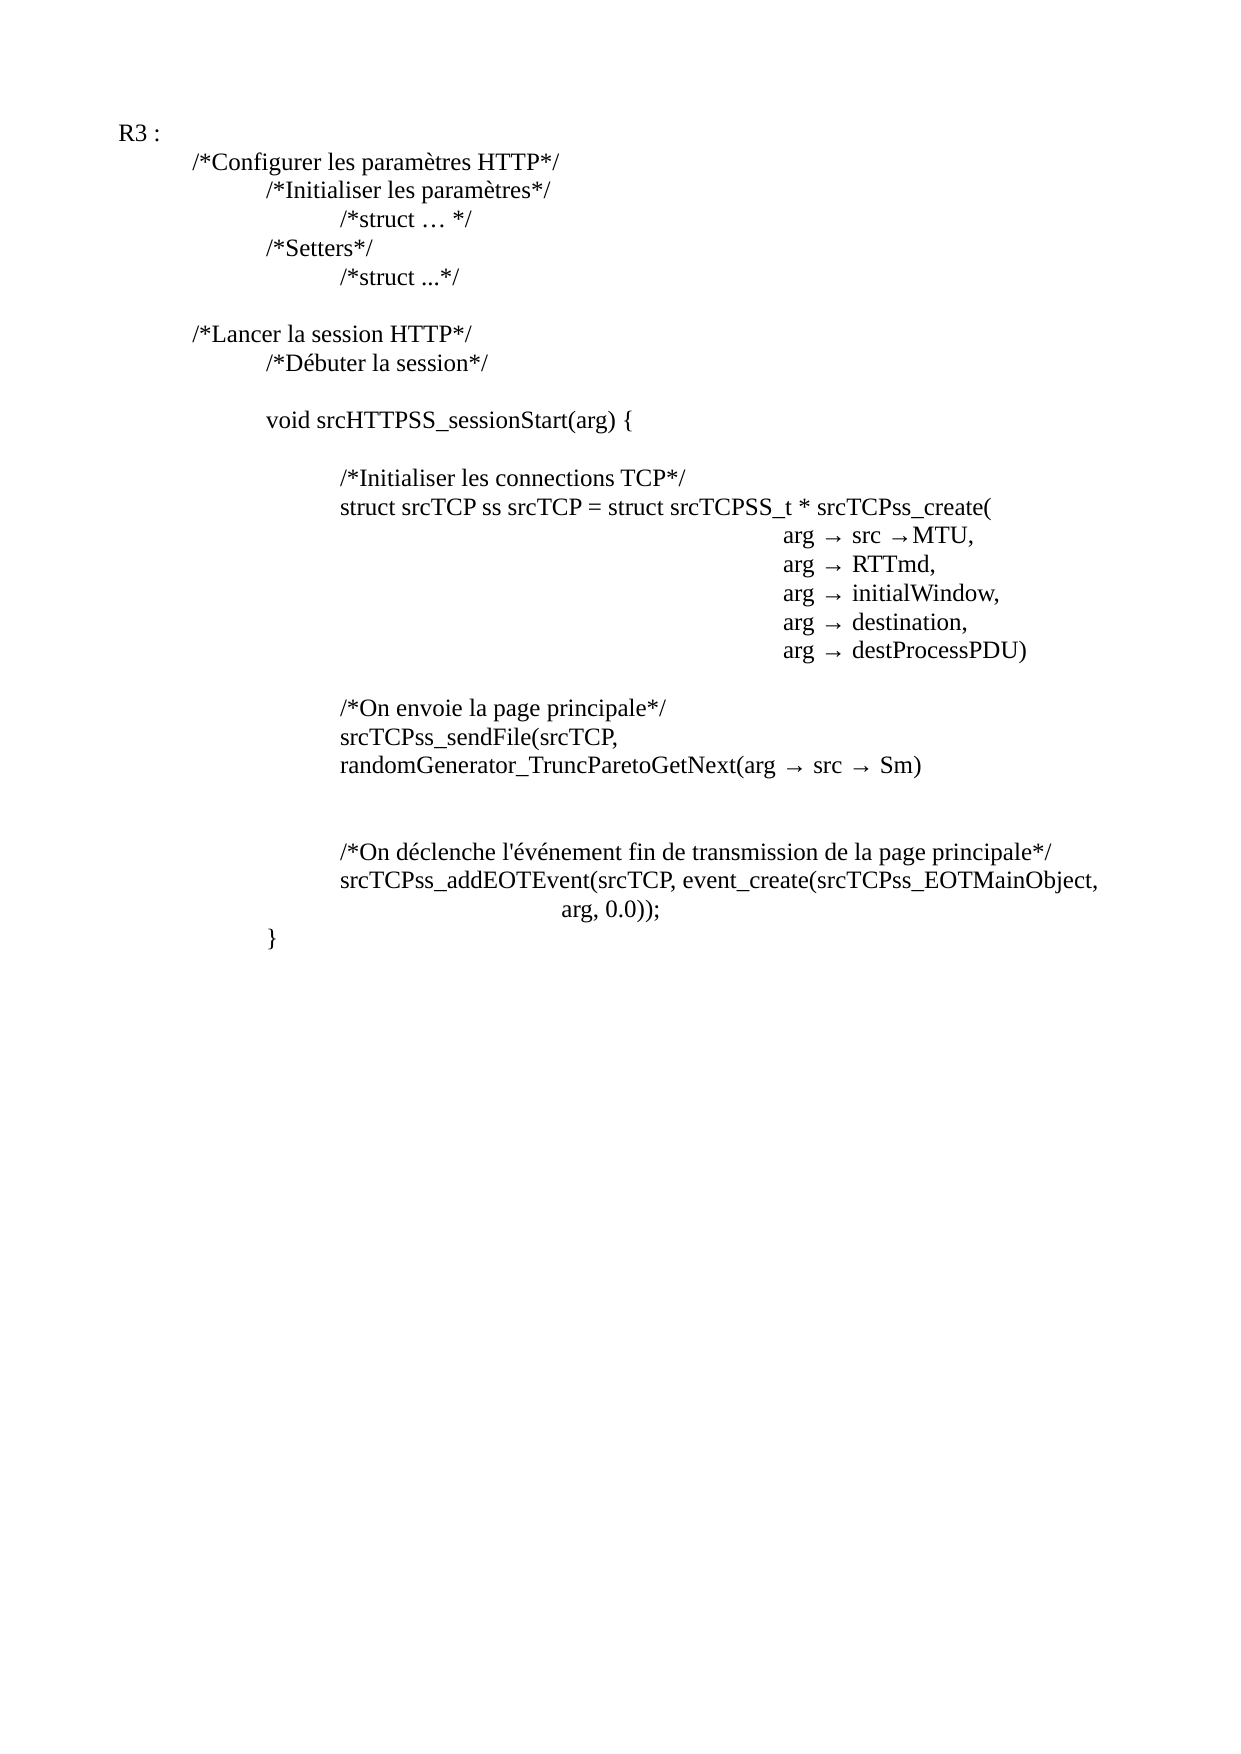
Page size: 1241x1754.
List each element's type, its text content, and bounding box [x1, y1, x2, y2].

text /*struct … */ [118, 204, 1122, 233]
text /*Configurer les paramètres HTTP*/ [118, 147, 1122, 176]
text /*On déclenche l'événement fin de transmission de la page principale*/ [118, 837, 1122, 866]
text arg → destProcessPDU) [118, 636, 1122, 664]
text /*Initialiser les connections TCP*/ [118, 463, 1122, 492]
text /*Lancer la session HTTP*/ [118, 319, 1122, 348]
text arg → src →MTU, [118, 521, 1122, 549]
text /*Initialiser les paramètres*/ [118, 176, 1122, 204]
text /*Setters*/ [118, 233, 1122, 262]
text srcTCPss_addEOTEvent(srcTCP, event_create(srcTCPss_EOTMainObject, arg, 0.0)); [118, 866, 1122, 923]
text srcTCPss_sendFile(srcTCP, randomGenerator_TruncParetoGetNext(arg → src → Sm) [118, 722, 1122, 779]
text /*Débuter la session*/ [118, 348, 1122, 377]
text arg → initialWindow, [118, 578, 1122, 607]
text R3 : [118, 118, 1122, 147]
text arg → destination, [118, 607, 1122, 636]
text struct srcTCP ss srcTCP = struct srcTCPSS_t * srcTCPss_create( [118, 492, 1122, 521]
text /*struct ...*/ [118, 262, 1122, 291]
text void srcHTTPSS_sessionStart(arg) { [118, 406, 1122, 434]
text /*On envoie la page principale*/ [118, 693, 1122, 722]
text } [118, 923, 1122, 952]
text arg → RTTmd, [118, 549, 1122, 578]
